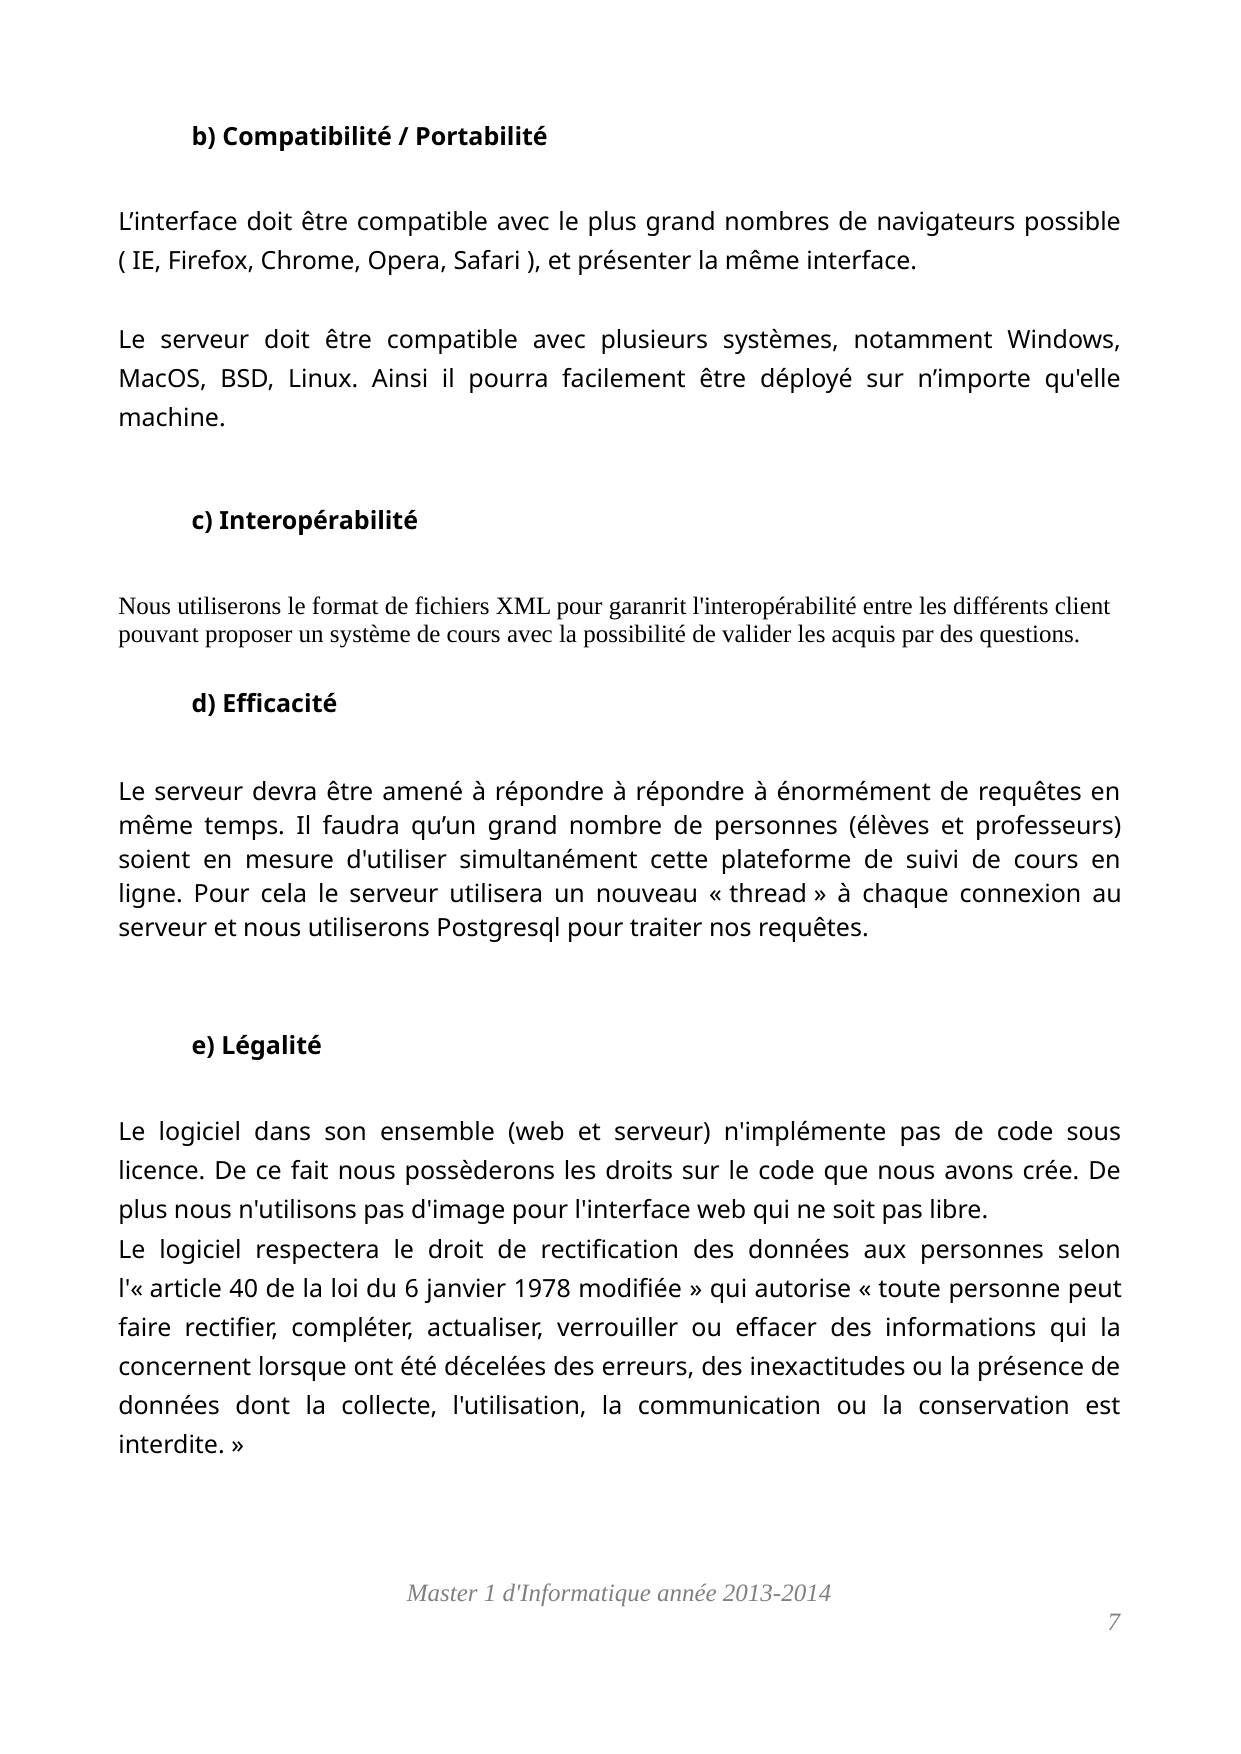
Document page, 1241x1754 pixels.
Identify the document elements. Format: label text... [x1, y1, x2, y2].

text Nous utiliserons le format de fichiers XML pour garanrit l'interopérabilité entre les différents client pouvant proposer un système de cours avec la possibilité de valider les acquis par des questions. [118, 591, 1122, 648]
text Le logiciel respectera le droit de rectification des données aux personnes selon l'« article 40 de la loi du 6 janvier 1978 modifiée » qui autorise « toute personne peut faire rectifier, compléter, actualiser, verrouiller ou effacer des informations qui la concernent lorsque ont été décelées des erreurs, des inexactitudes ou la présence de données dont la collecte, l'utilisation, la communication ou la conservation est interdite. » [118, 1231, 1122, 1461]
subtitle e) Légalité [191, 1028, 1122, 1062]
text Le serveur doit être compatible avec plusieurs systèmes, notamment Windows, MacOS, BSD, Linux. Ainsi il pourra facilement être déployé sur n’importe qu'elle machine. [118, 321, 1122, 434]
text Le logiciel dans son ensemble (web et serveur) n'implémente pas de code sous licence. De ce fait nous possèderons les droits sur le code que nous avons crée. De plus nous n'utilisons pas d'image pour l'interface web qui ne soit pas libre. [118, 1114, 1122, 1226]
subtitle b) Compatibilité / Portabilité [191, 118, 1122, 152]
text Le serveur devra être amené à répondre à répondre à énormément de requêtes en même temps. Il faudra qu’un grand nombre de personnes (élèves et professeurs) soient en mesure d'utiliser simultanément cette plateforme de suivi de cours en ligne. Pour cela le serveur utilisera un nouveau « thread » à chaque connexion au serveur et nous utiliserons Postgresql pour traiter nos requêtes. [118, 774, 1122, 944]
subtitle c) Interopérabilité [191, 503, 1122, 537]
text L’interface doit être compatible avec le plus grand nombres de navigateurs possible ( IE, Firefox, Chrome, Opera, Safari ), et présenter la même interface. [118, 204, 1122, 277]
subtitle d) Efficacité [191, 686, 1122, 720]
